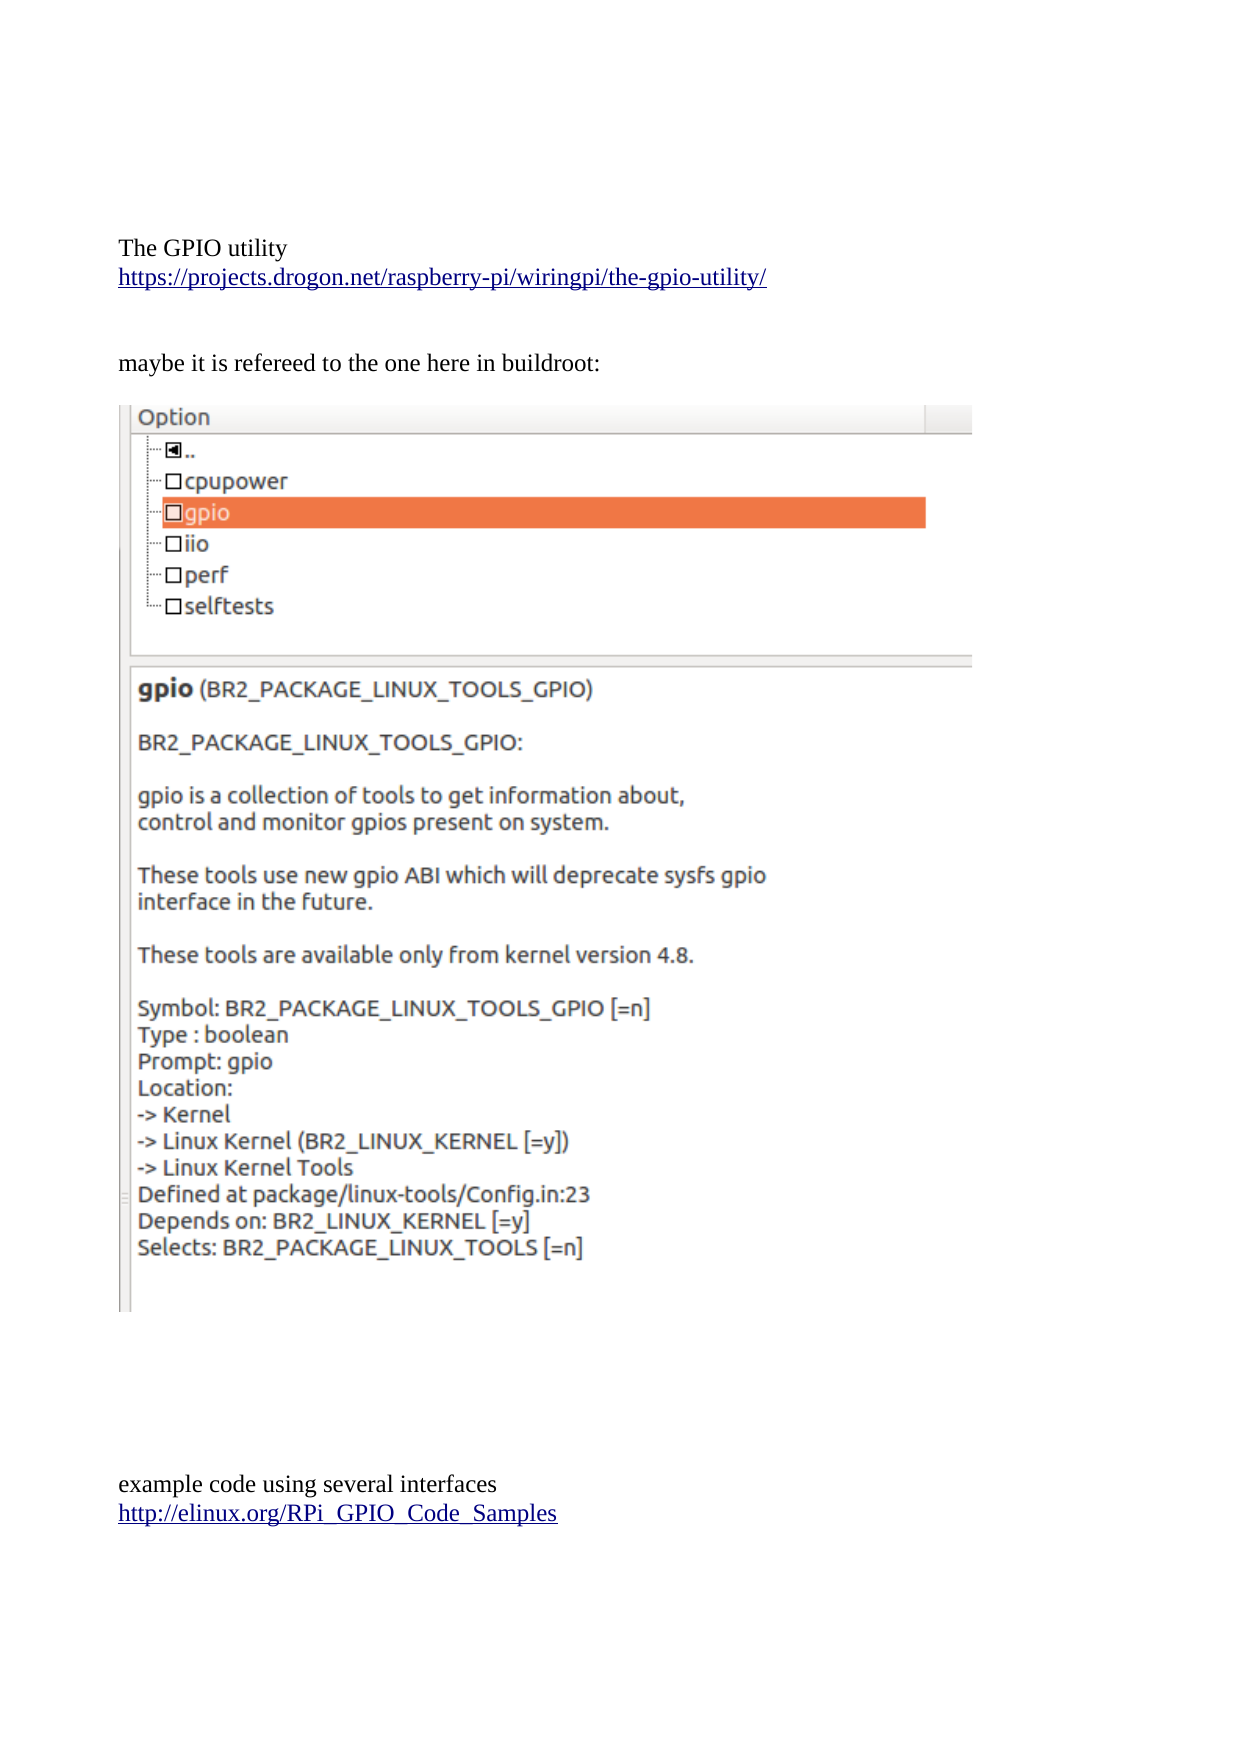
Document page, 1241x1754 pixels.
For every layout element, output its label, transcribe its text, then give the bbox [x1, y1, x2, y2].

picture [119, 405, 973, 1312]
text The GPIO utility [118, 233, 1122, 262]
text https://projects.drogon.net/raspberry-pi/wiringpi/the-gpio-utility/ [118, 262, 1122, 291]
text example code using several interfaces [118, 1469, 1122, 1498]
text http://elinux.org/RPi_GPIO_Code_Samples [118, 1498, 1122, 1527]
text maybe it is refereed to the one here in buildroot: [118, 348, 1122, 377]
